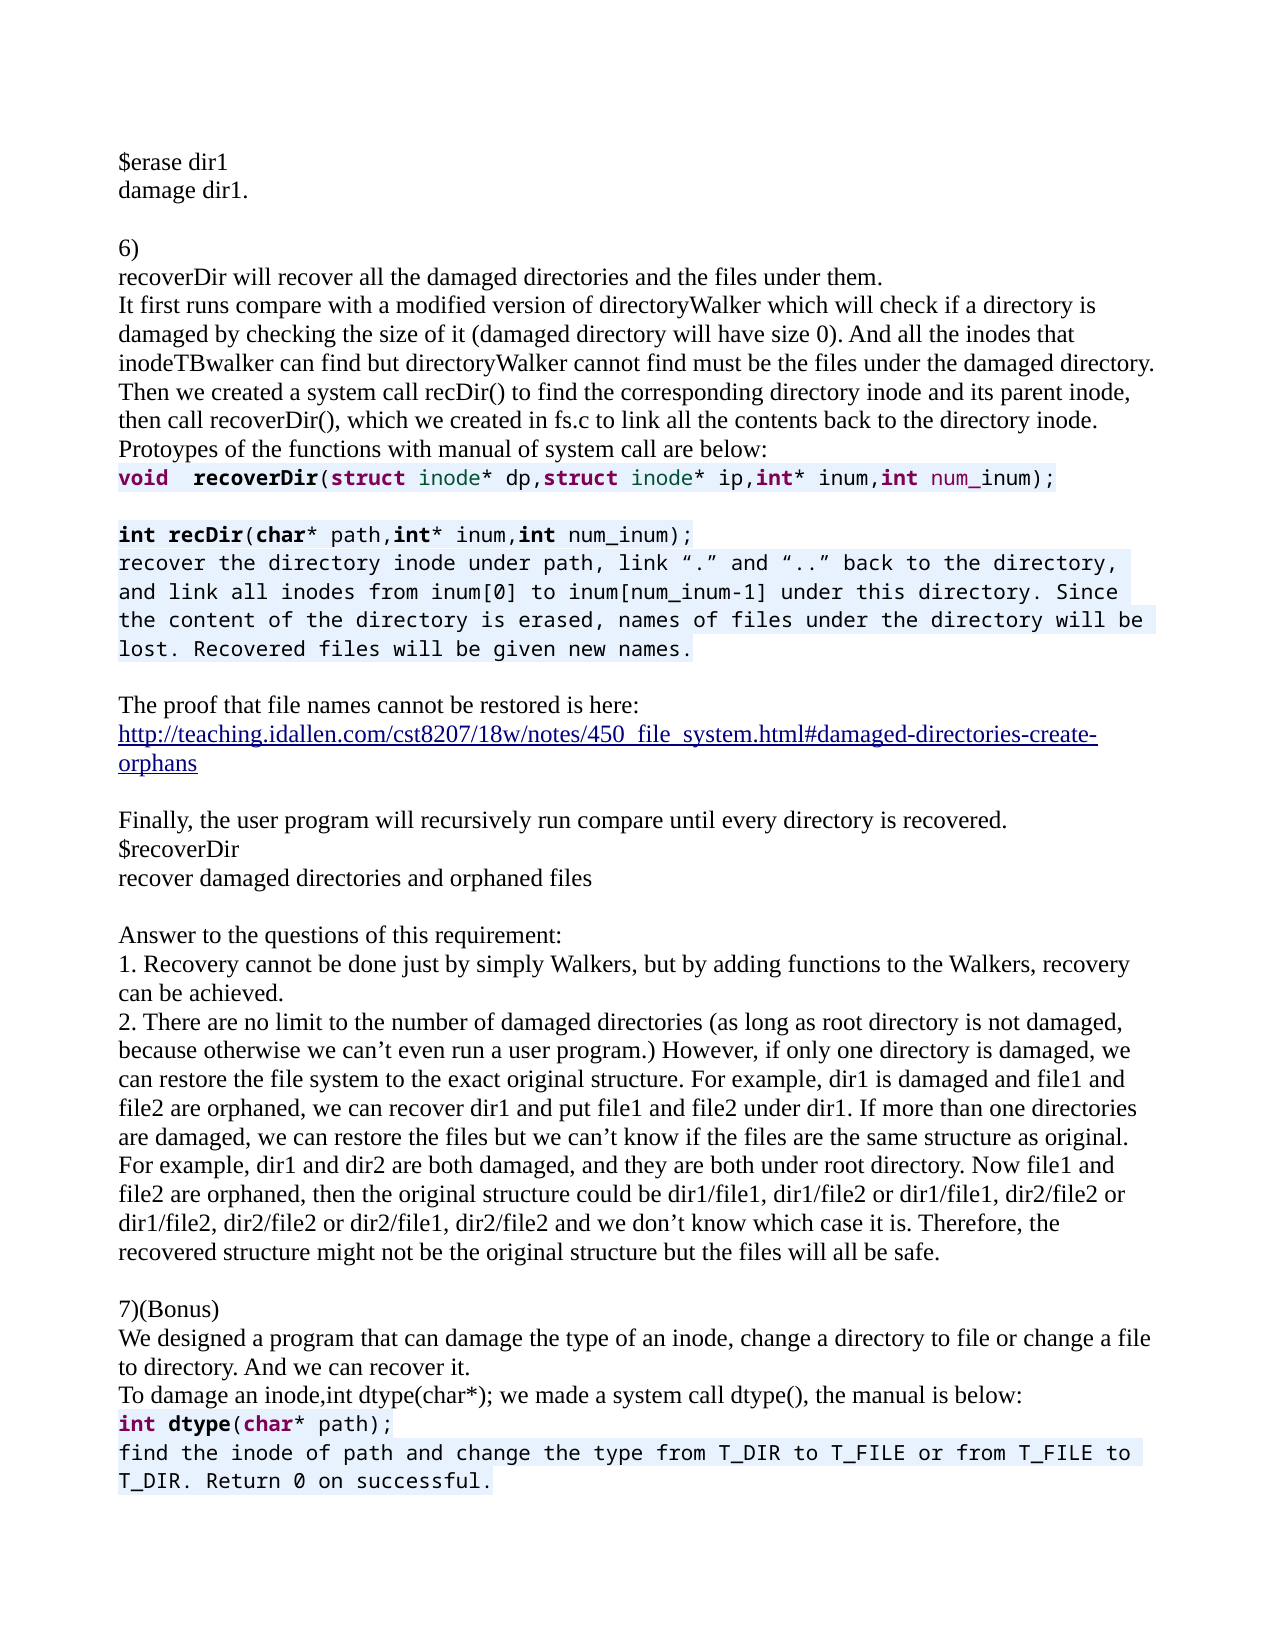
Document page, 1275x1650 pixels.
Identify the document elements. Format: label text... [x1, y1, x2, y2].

text http://teaching.idallen.com/cst8207/18w/notes/450_file_system.html#damaged-directories-create-orphans [118, 719, 1157, 777]
text 7)(Bonus) [118, 1294, 1157, 1323]
text We designed a program that can damage the type of an inode, change a directory to file or change a file to directory. And we can recover it. [118, 1323, 1157, 1381]
text recover damaged directories and orphaned files [118, 863, 1157, 892]
text Answer to the questions of this requirement: [118, 921, 1157, 949]
text int recDir(char* path,int* inum,int num_inum); [118, 520, 1157, 548]
text recover the directory inode under path, link “.” and “..” back to the directory, and link all inodes from inum[0] to inum[num_inum-1] under this directory. Since the content of the directory is erased, names of files under the directory will be lost. Recovered files will be given new names. [118, 548, 1157, 662]
text It first runs compare with a modified version of directoryWalker which will check if a directory is damaged by checking the size of it (damaged directory will have size 0). And all the inodes that inodeTBwalker can find but directoryWalker cannot find must be the files under the damaged directory. [118, 291, 1157, 377]
text damage dir1. [118, 176, 1157, 204]
text 6) [118, 233, 1157, 262]
text $recoverDir [118, 834, 1157, 863]
text 2. There are no limit to the number of damaged directories (as long as root directory is not damaged, because otherwise we can’t even run a user program.) However, if only one directory is damaged, we can restore the file system to the exact original structure. For example, dir1 is damaged and file1 and file2 are orphaned, we can recover dir1 and put file1 and file2 under dir1. If more than one directories are damaged, we can restore the files but we can’t know if the files are the same structure as original. For example, dir1 and dir2 are both damaged, and they are both under root directory. Now file1 and file2 are orphaned, then the original structure could be dir1/file1, dir1/file2 or dir1/file1, dir2/file2 or dir1/file2, dir2/file2 or dir2/file1, dir2/file2 and we don’t know which case it is. Therefore, the recovered structure might not be the original structure but the files will all be safe. [118, 1007, 1157, 1266]
text Finally, the user program will recursively run compare until every directory is recovered. [118, 806, 1157, 834]
text To damage an inode,int dtype(char*); we made a system call dtype(), the manual is below: [118, 1381, 1157, 1409]
text Then we created a system call recDir() to find the corresponding directory inode and its parent inode, then call recoverDir(), which we created in fs.c to link all the contents back to the directory inode. Protoypes of the functions with manual of system call are below: [118, 377, 1157, 463]
text recoverDir will recover all the damaged directories and the files under them. [118, 262, 1157, 291]
text void recoverDir(struct inode* dp,struct inode* ip,int* inum,int num_inum); [118, 463, 1157, 492]
text int dtype(char* path); [118, 1409, 1157, 1438]
text 1. Recovery cannot be done just by simply Walkers, but by adding functions to the Walkers, recovery can be achieved. [118, 949, 1157, 1007]
text find the inode of path and change the type from T_DIR to T_FILE or from T_FILE to T_DIR. Return 0 on successful. [118, 1438, 1157, 1495]
text The proof that file names cannot be restored is here: [118, 691, 1157, 719]
text $erase dir1 [118, 147, 1157, 176]
